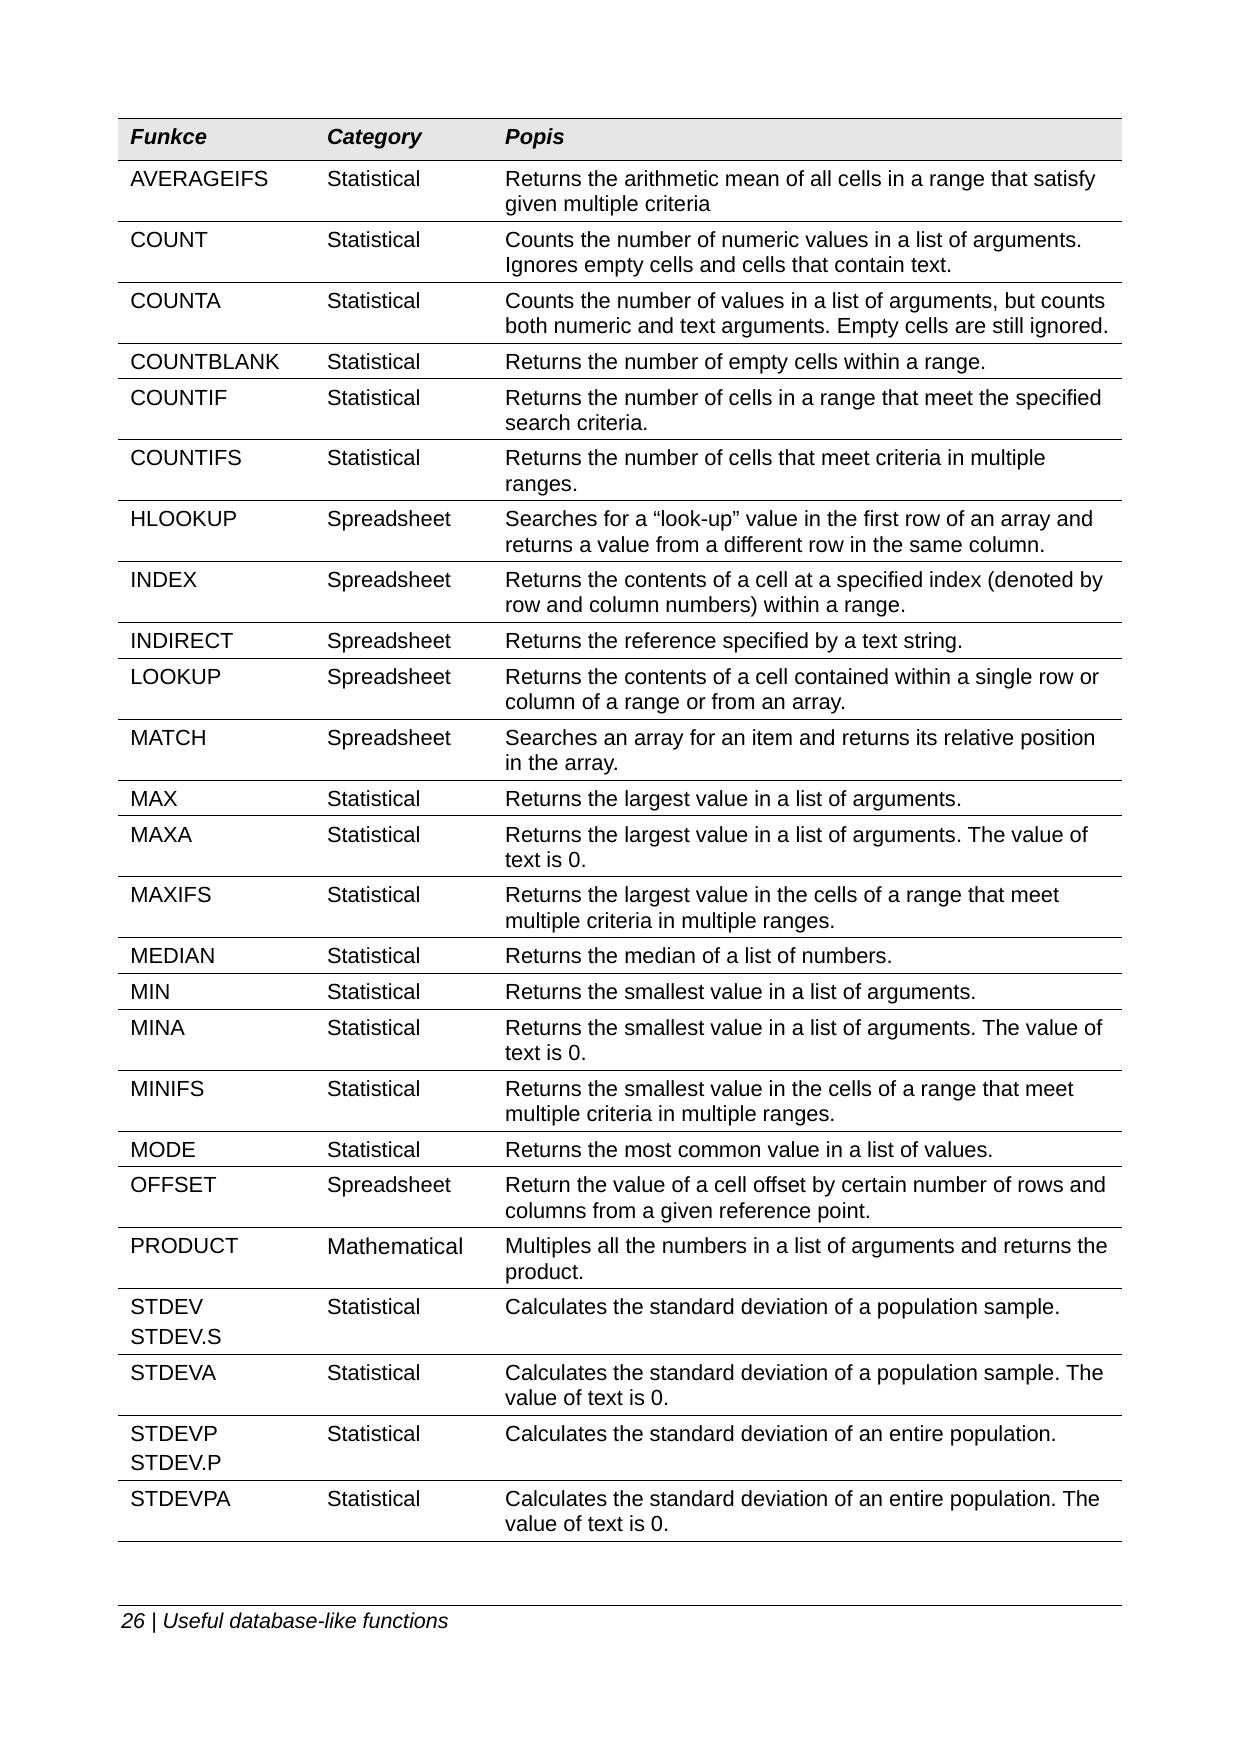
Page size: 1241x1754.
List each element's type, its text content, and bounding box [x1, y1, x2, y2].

table_cell COUNTBLANK [118, 344, 315, 378]
table_cell STDEVPA [118, 1481, 315, 1541]
table_cell Searches an array for an item and returns its relative position in the array. [493, 720, 1122, 780]
table_cell Searches for a “look-up” value in the first row of an array and returns a value from a different row in the same column. [493, 501, 1122, 561]
table_cell Spreadsheet [315, 1167, 493, 1227]
table_cell MINIFS [118, 1071, 315, 1131]
table_cell Statistical [315, 283, 493, 343]
table_cell Statistical [315, 1355, 493, 1414]
table_cell Counts the number of values in a list of arguments, but counts both numeric and text arguments. Empty cells are still ignored. [493, 283, 1122, 343]
table_cell Statistical [315, 161, 493, 221]
table_cell Spreadsheet [315, 659, 493, 719]
table_cell COUNTIFS [118, 440, 315, 500]
table_cell Statistical [315, 974, 493, 1009]
table_cell MODE [118, 1132, 315, 1166]
table_header Popis [493, 119, 1122, 160]
table_cell MAX [118, 781, 315, 815]
table_cell HLOOKUP [118, 501, 315, 561]
table_cell INDEX [118, 562, 315, 622]
table_cell Spreadsheet [315, 623, 493, 658]
table_cell COUNTIF [118, 379, 315, 439]
table_header Funkce [118, 119, 315, 160]
table_cell COUNT [118, 222, 315, 282]
table_cell Statistical [315, 1289, 493, 1354]
table_cell Statistical [315, 877, 493, 937]
table_cell Statistical [315, 379, 493, 439]
table_cell Returns the most common value in a list of values. [493, 1132, 1122, 1166]
table_cell AVERAGEIFS [118, 161, 315, 221]
table_cell Returns the reference specified by a text string. [493, 623, 1122, 658]
table_cell Statistical [315, 816, 493, 876]
table_cell Statistical [315, 938, 493, 973]
table_cell Statistical [315, 222, 493, 282]
table_cell Spreadsheet [315, 501, 493, 561]
table_cell Returns the contents of a cell contained within a single row or column of a range or from an array. [493, 659, 1122, 719]
table_cell Returns the largest value in a list of arguments. The value of text is 0. [493, 816, 1122, 876]
table_cell Returns the smallest value in the cells of a range that meet multiple criteria in multiple ranges. [493, 1071, 1122, 1131]
table_cell Returns the smallest value in a list of arguments. The value of text is 0. [493, 1010, 1122, 1070]
table_cell Returns the number of cells that meet criteria in multiple ranges. [493, 440, 1122, 500]
table_cell Returns the largest value in the cells of a range that meet multiple criteria in multiple ranges. [493, 877, 1122, 937]
table_cell Spreadsheet [315, 562, 493, 622]
table_cell Returns the largest value in a list of arguments. [493, 781, 1122, 815]
table_cell Statistical [315, 1481, 493, 1541]
table_cell Returns the smallest value in a list of arguments. [493, 974, 1122, 1009]
table_cell STDEV STDEV.S [118, 1289, 315, 1354]
table_cell PRODUCT [118, 1228, 315, 1288]
table_cell STDEVA [118, 1355, 315, 1414]
table_cell Statistical [315, 781, 493, 815]
table_cell MEDIAN [118, 938, 315, 973]
table_cell Statistical [315, 344, 493, 378]
table_cell Statistical [315, 1010, 493, 1070]
table_cell Return the value of a cell offset by certain number of rows and columns from a given reference point. [493, 1167, 1122, 1227]
table_cell Calculates the standard deviation of a population sample. The value of text is 0. [493, 1355, 1122, 1414]
table_cell Returns the contents of a cell at a specified index (denoted by row and column numbers) within a range. [493, 562, 1122, 622]
table_cell Multiples all the numbers in a list of arguments and returns the product. [493, 1228, 1122, 1288]
table_cell INDIRECT [118, 623, 315, 658]
table_cell Statistical [315, 1416, 493, 1480]
table_cell Returns the arithmetic mean of all cells in a range that satisfy given multiple criteria [493, 161, 1122, 221]
table_cell Mathematical [315, 1228, 493, 1288]
table_cell Statistical [315, 1132, 493, 1166]
table_cell COUNTA [118, 283, 315, 343]
table_cell Returns the median of a list of numbers. [493, 938, 1122, 973]
table_cell Returns the number of cells in a range that meet the specified search criteria. [493, 379, 1122, 439]
table_cell Spreadsheet [315, 720, 493, 780]
table_cell MINA [118, 1010, 315, 1070]
table_cell STDEVP STDEV.P [118, 1416, 315, 1480]
table_cell MATCH [118, 720, 315, 780]
table_cell Calculates the standard deviation of an entire population. The value of text is 0. [493, 1481, 1122, 1541]
table_cell MAXA [118, 816, 315, 876]
table_cell Counts the number of numeric values in a list of arguments. Ignores empty cells and cells that contain text. [493, 222, 1122, 282]
table_cell Calculates the standard deviation of a population sample. [493, 1289, 1122, 1354]
table_cell MAXIFS [118, 877, 315, 937]
table_cell OFFSET [118, 1167, 315, 1227]
table_cell Statistical [315, 440, 493, 500]
table_header Category [315, 119, 493, 160]
table_cell Statistical [315, 1071, 493, 1131]
table_cell Calculates the standard deviation of an entire population. [493, 1416, 1122, 1480]
table_cell LOOKUP [118, 659, 315, 719]
table_cell MIN [118, 974, 315, 1009]
table_cell Returns the number of empty cells within a range. [493, 344, 1122, 378]
